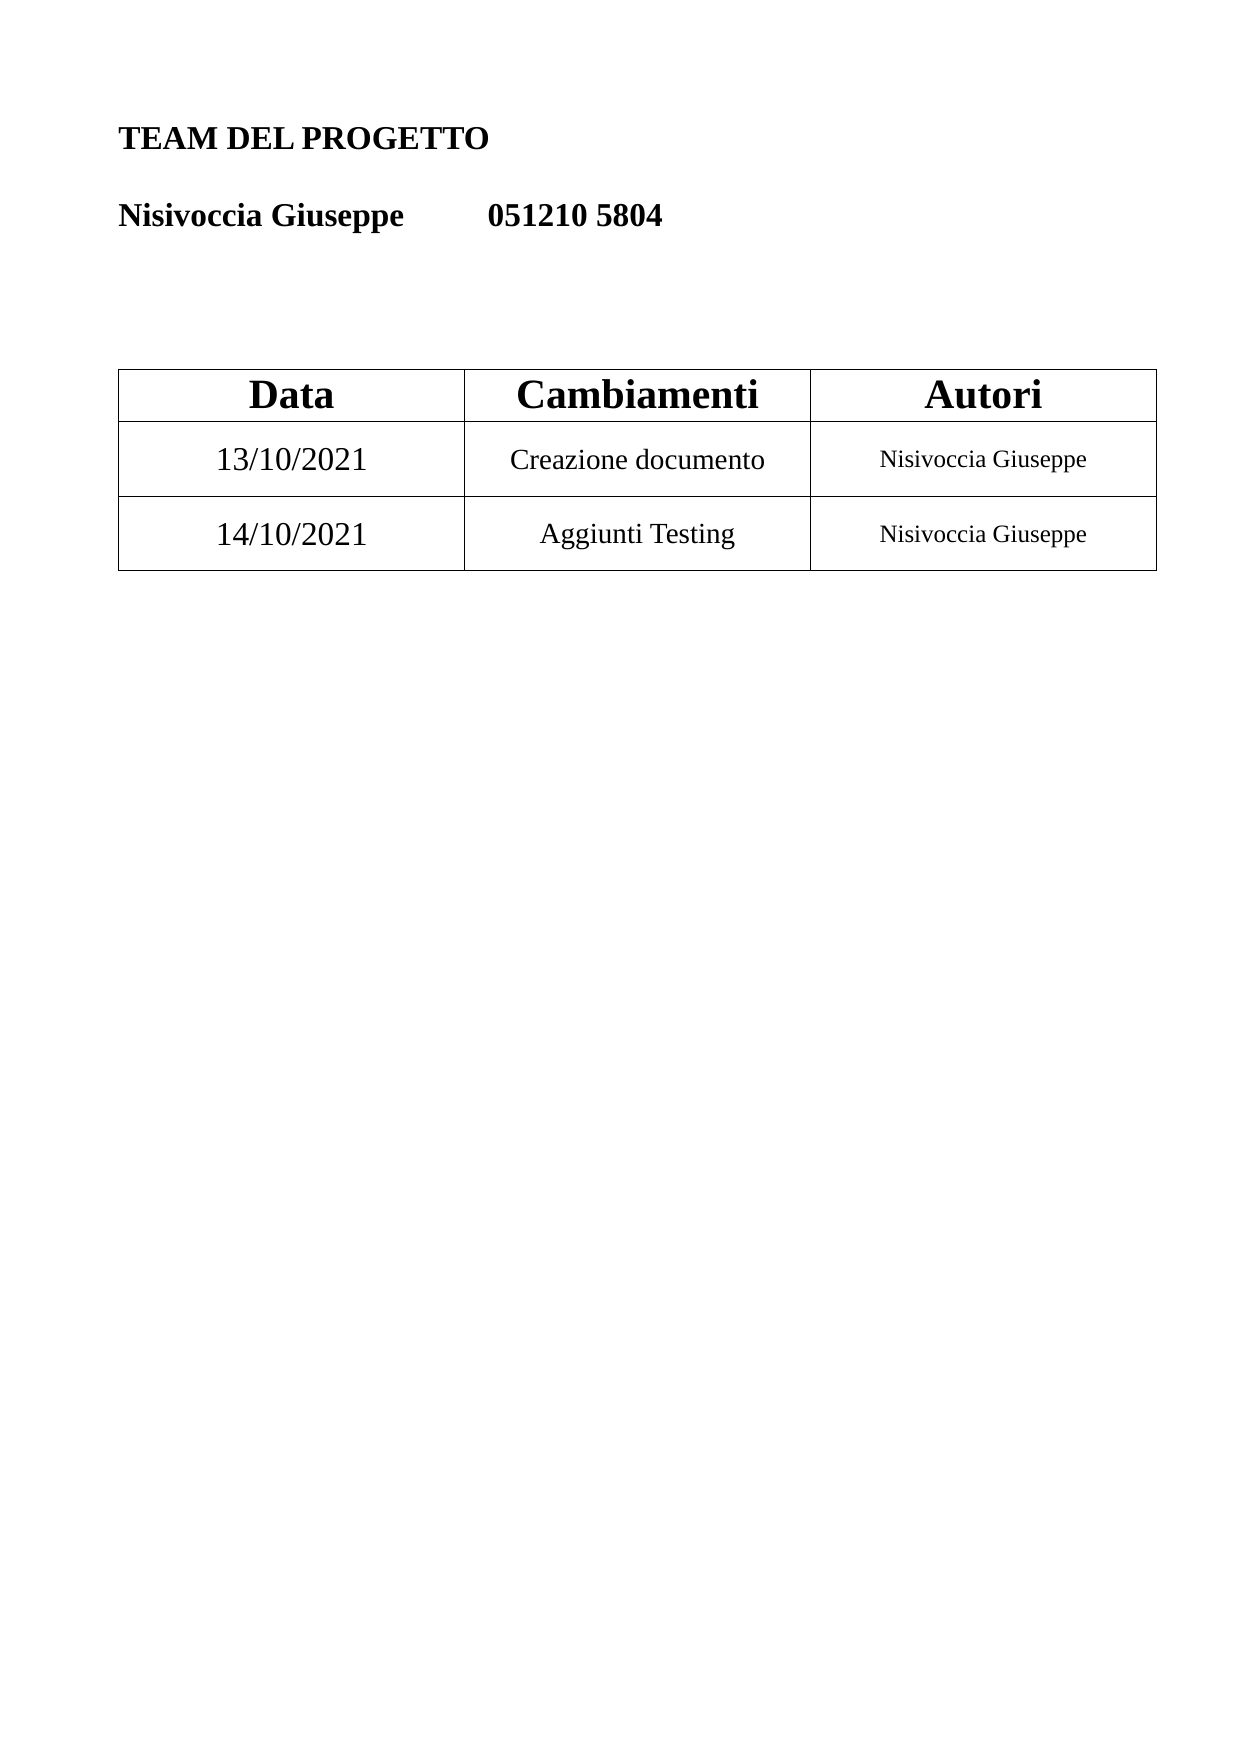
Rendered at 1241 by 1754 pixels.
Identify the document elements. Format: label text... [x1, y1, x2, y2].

table_cell Nisivoccia Giuseppe [811, 497, 1156, 570]
table_header Data [119, 370, 464, 421]
table_cell Creazione documento [465, 422, 810, 496]
table_header Autori [811, 370, 1156, 421]
table_cell 13/10/2021 [119, 422, 464, 496]
text Nisivoccia Giuseppe 051210 5804 [118, 195, 1122, 233]
table_cell Nisivoccia Giuseppe [811, 422, 1156, 496]
table_cell Aggiunti Testing [465, 497, 810, 570]
text TEAM DEL PROGETTO [118, 118, 1122, 156]
table_header Cambiamenti [465, 370, 810, 421]
table_cell 14/10/2021 [119, 497, 464, 570]
